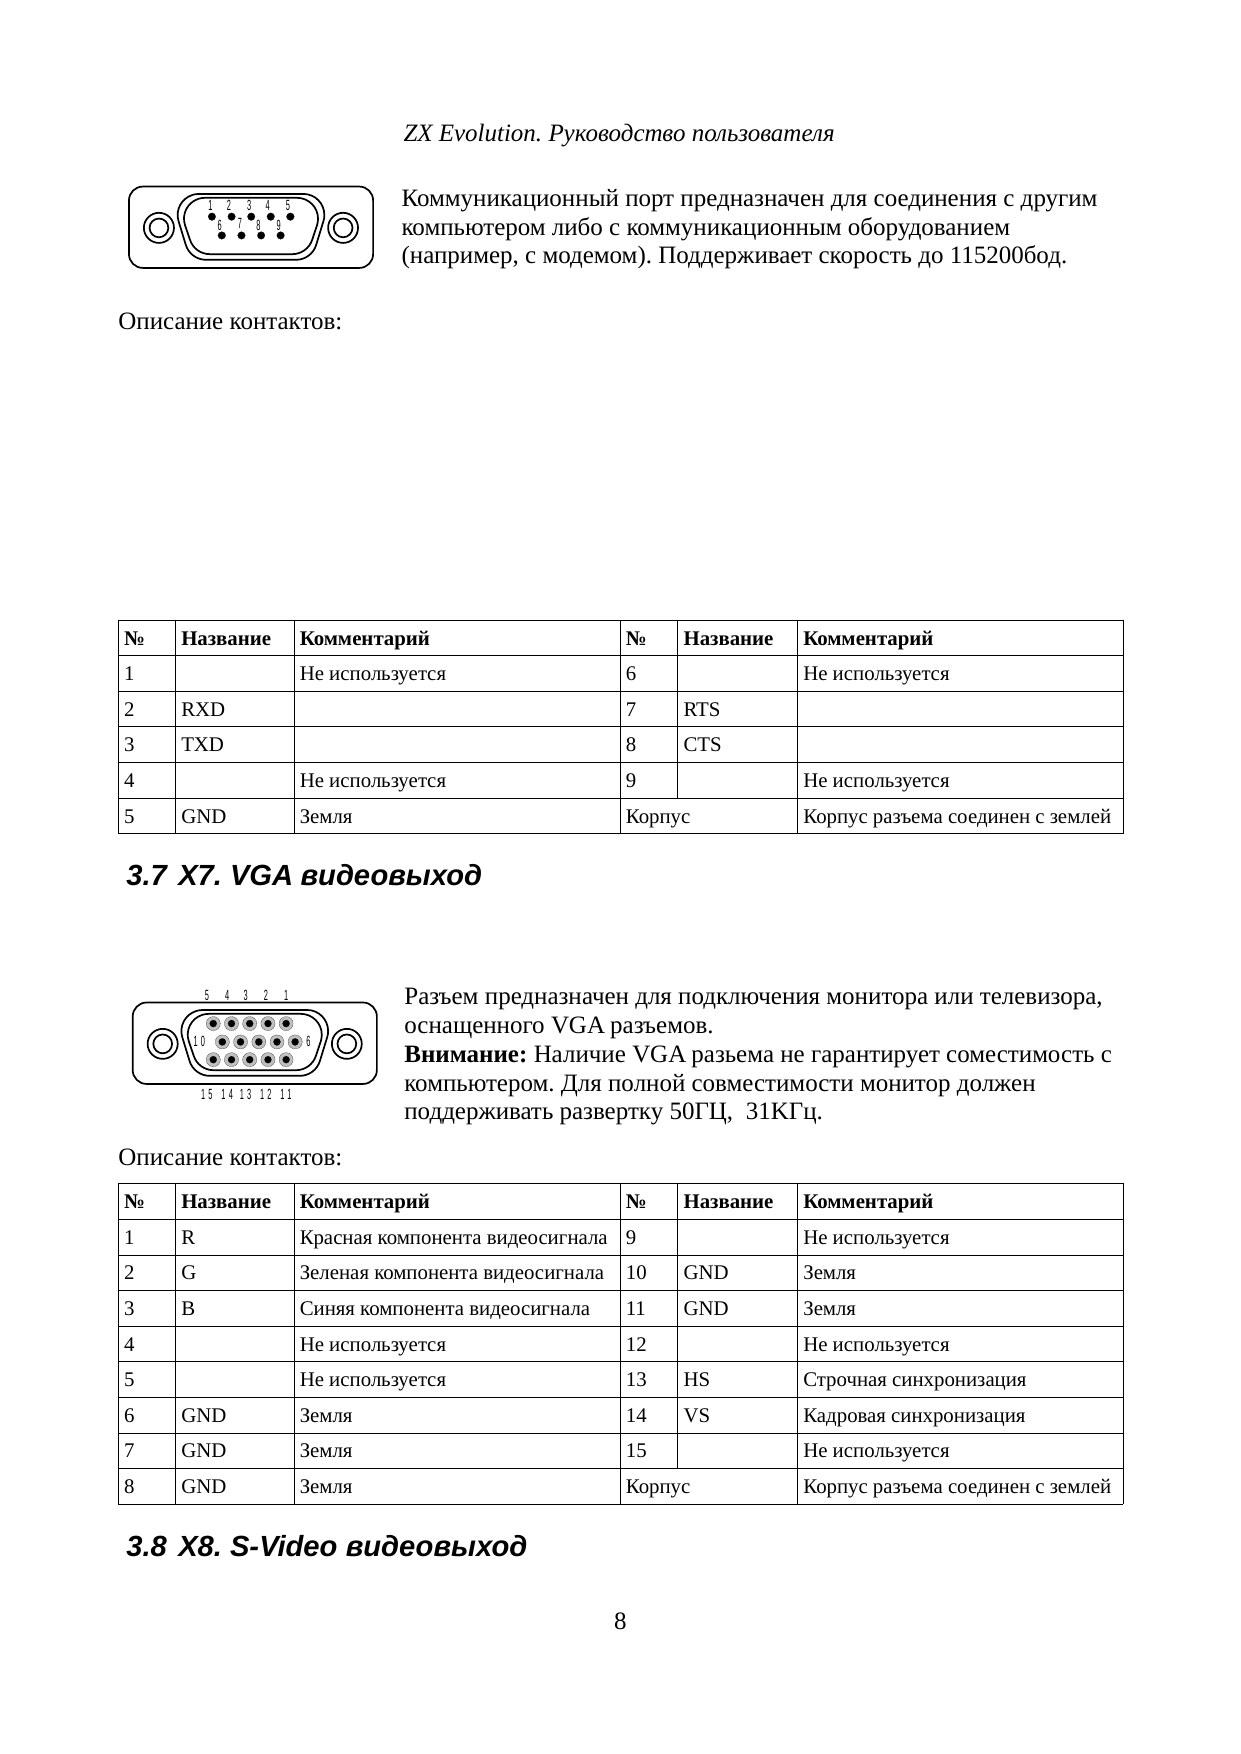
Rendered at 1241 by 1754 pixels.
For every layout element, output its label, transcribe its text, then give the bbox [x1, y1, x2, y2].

table_header № [621, 621, 677, 655]
table_cell [176, 656, 294, 691]
table_cell [295, 727, 620, 762]
table_cell 9 [621, 1220, 677, 1254]
table_cell Земля [295, 799, 620, 833]
table_cell Земля [798, 1291, 1123, 1326]
table_cell Не используется [798, 656, 1123, 691]
table_cell 7 [119, 1434, 175, 1468]
table_cell 8 [621, 727, 677, 762]
text Описание контактов: [118, 1142, 1122, 1171]
table_cell 15 [621, 1434, 677, 1468]
table_cell [798, 727, 1123, 762]
table_cell Корпус [621, 799, 797, 833]
table_cell 5 [119, 1362, 175, 1397]
table_header Комментарий [798, 621, 1123, 655]
table_cell CTS [678, 727, 797, 762]
table_cell 5 [119, 799, 175, 833]
table_cell 2 [119, 692, 175, 726]
table_cell 3 [119, 727, 175, 762]
table_cell 12 [621, 1327, 677, 1361]
table_cell 11 [621, 1291, 677, 1326]
table_header [118, 976, 398, 1142]
table_cell 4 [119, 1327, 175, 1361]
table_header Разъем предназначен для подключения монитора или телевизора, оснащенного VGA разъемов. Внимание: Наличие VGA разьема не гарантирует соместимость с компьютером. Для полной совместимости монитор должен поддерживать развертку 50ГЦ, 31KГц. [399, 976, 1123, 1142]
table_cell 1 [119, 656, 175, 691]
table_cell HS [678, 1362, 797, 1397]
table_cell Не используется [798, 1220, 1123, 1254]
table_cell Строчная синхронизация [798, 1362, 1123, 1397]
table_header Название [176, 621, 294, 655]
table_cell RXD [176, 692, 294, 726]
table_cell [678, 1434, 797, 1468]
table_cell Не используется [798, 763, 1123, 798]
table_cell 10 [621, 1256, 677, 1290]
subtitle X8. S-Video видеовыход [118, 1529, 1122, 1562]
table_cell [176, 763, 294, 798]
table_cell Красная компонента видеосигнала [295, 1220, 620, 1254]
table_cell 6 [119, 1398, 175, 1433]
table_cell Земля [295, 1469, 620, 1504]
subtitle X7. VGA видеовыход [118, 858, 1122, 892]
table_cell Корпус разъема соединен с землей [798, 1469, 1123, 1504]
table_header № [119, 1184, 175, 1219]
table_cell [798, 692, 1123, 726]
table_header [118, 177, 396, 306]
table_cell 3 [119, 1291, 175, 1326]
table_cell 8 [119, 1469, 175, 1504]
table_cell Земля [295, 1434, 620, 1468]
table_cell [678, 656, 797, 691]
table_cell [678, 1327, 797, 1361]
table_cell 14 [621, 1398, 677, 1433]
table_cell 4 [119, 763, 175, 798]
table_cell Кадровая синхронизация [798, 1398, 1123, 1433]
table_cell Не используется [798, 1434, 1123, 1468]
table_header Комментарий [798, 1184, 1123, 1219]
table_cell Не используется [295, 656, 620, 691]
table_cell 6 [621, 656, 677, 691]
table_cell [295, 692, 620, 726]
table_cell GND [176, 1434, 294, 1468]
table_header № [119, 621, 175, 655]
table_header № [621, 1184, 677, 1219]
table_cell [176, 1362, 294, 1397]
table_cell [176, 1327, 294, 1361]
table_cell Земля [295, 1398, 620, 1433]
table_cell [678, 1220, 797, 1254]
table_cell G [176, 1256, 294, 1290]
table_cell 13 [621, 1362, 677, 1397]
table_cell GND [176, 1469, 294, 1504]
table_cell VS [678, 1398, 797, 1433]
table_cell Корпус разъема соединен с землей [798, 799, 1123, 833]
table_cell GND [678, 1291, 797, 1326]
table_cell Синяя компонента видеосигнала [295, 1291, 620, 1326]
table_header Коммуникационный порт предназначен для соединения с другим компьютером либо с коммуникационным оборудованием (например, с модемом). Поддерживает скорость до 115200бод. [396, 177, 1123, 306]
table_cell B [176, 1291, 294, 1326]
table_cell Не используется [798, 1327, 1123, 1361]
table_cell RTS [678, 692, 797, 726]
table_cell R [176, 1220, 294, 1254]
table_cell TXD [176, 727, 294, 762]
table_cell GND [678, 1256, 797, 1290]
table_header Название [678, 621, 797, 655]
table_cell Корпус [621, 1469, 797, 1504]
table_cell GND [176, 1398, 294, 1433]
table_header Название [176, 1184, 294, 1219]
table_cell GND [176, 799, 294, 833]
table_cell 1 [119, 1220, 175, 1254]
table_cell Не используется [295, 763, 620, 798]
table_cell [678, 763, 797, 798]
table_cell 2 [119, 1256, 175, 1290]
table_cell Зеленая компонента видеосигнала [295, 1256, 620, 1290]
table_cell 9 [621, 763, 677, 798]
table_cell 7 [621, 692, 677, 726]
table_cell Не используется [295, 1327, 620, 1361]
table_cell Не используется [295, 1362, 620, 1397]
table_header Название [678, 1184, 797, 1219]
table_header Комментарий [295, 621, 620, 655]
text Описание контактов: [118, 306, 1122, 335]
table_cell Земля [798, 1256, 1123, 1290]
table_header Комментарий [295, 1184, 620, 1219]
